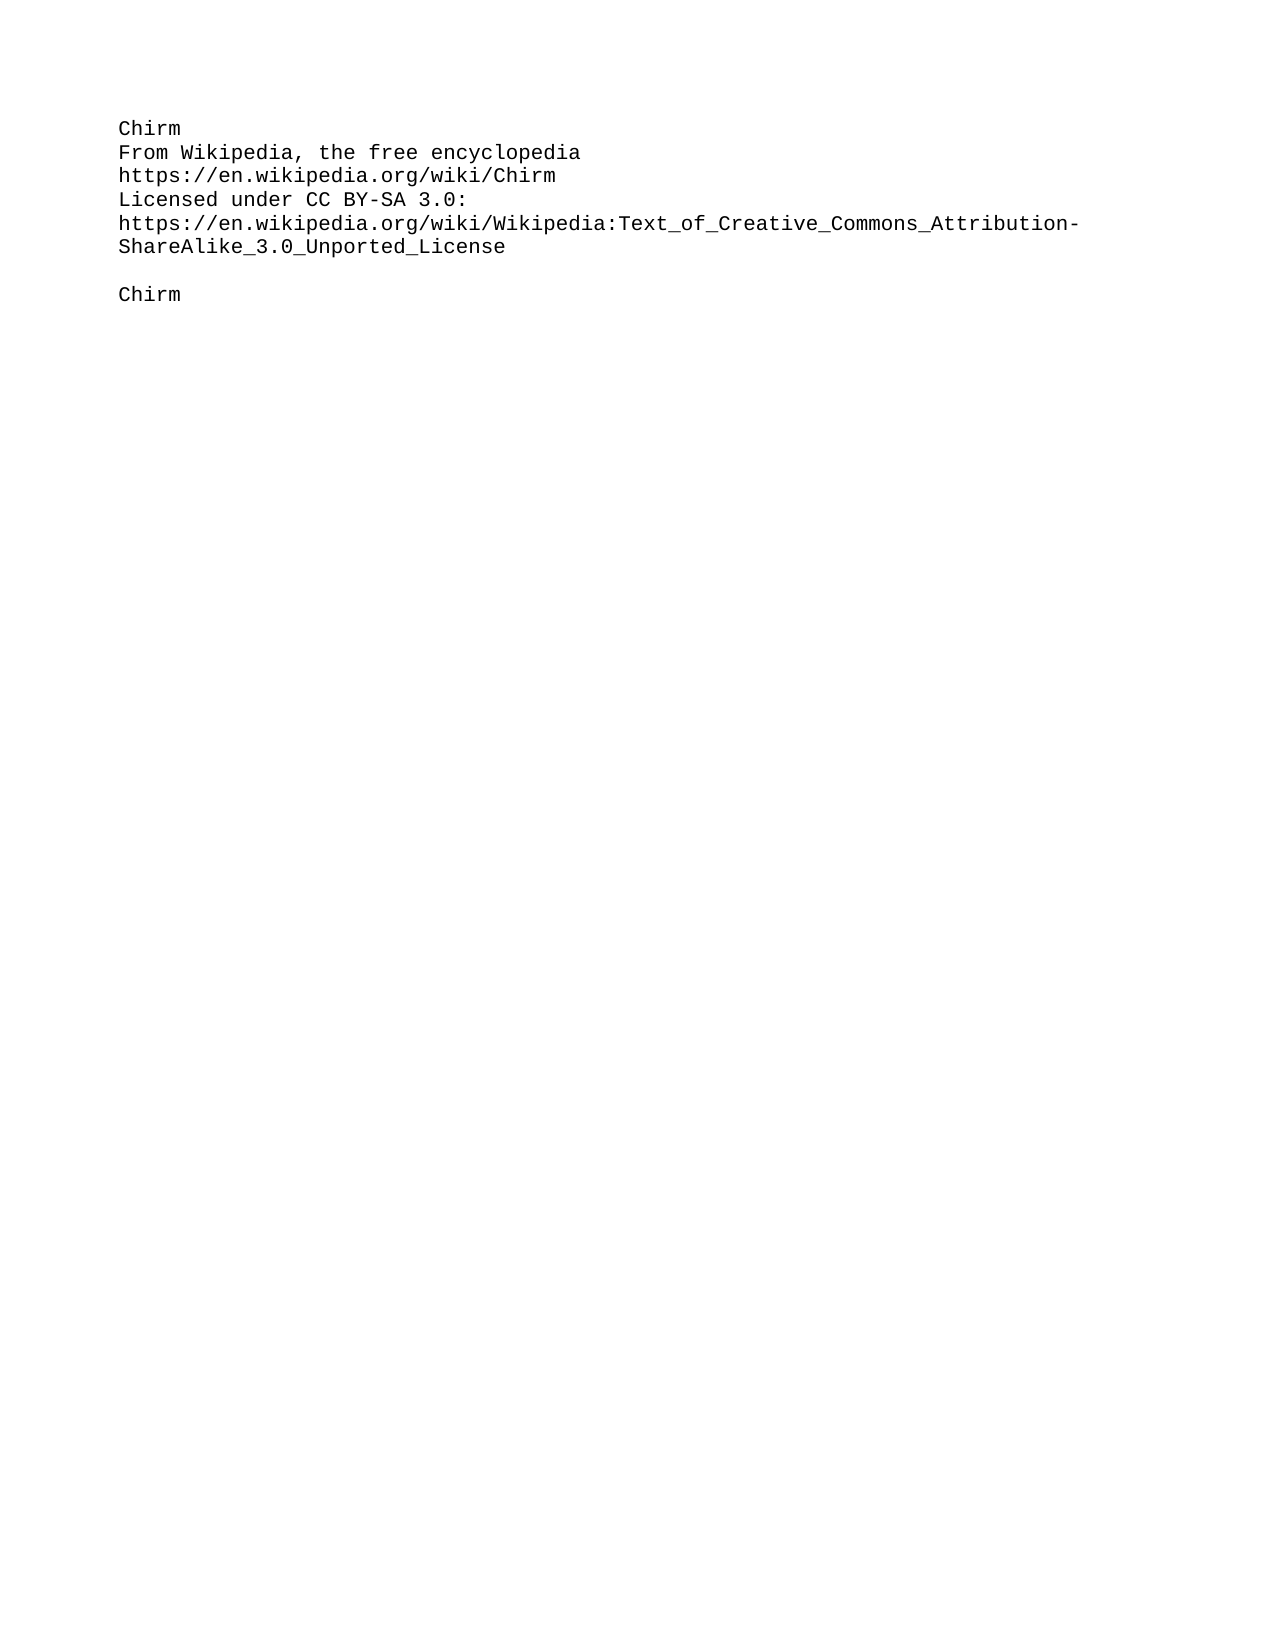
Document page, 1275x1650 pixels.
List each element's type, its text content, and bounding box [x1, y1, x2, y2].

text https://en.wikipedia.org/wiki/Wikipedia:Text_of_Creative_Commons_Attribution-ShareAlike_3.0_Unported_License [118, 213, 1157, 260]
text Chirm [118, 284, 1157, 307]
text Chirm [118, 118, 1157, 142]
text Licensed under CC BY-SA 3.0: [118, 189, 1157, 213]
text https://en.wikipedia.org/wiki/Chirm [118, 165, 1157, 189]
text From Wikipedia, the free encyclopedia [118, 142, 1157, 165]
